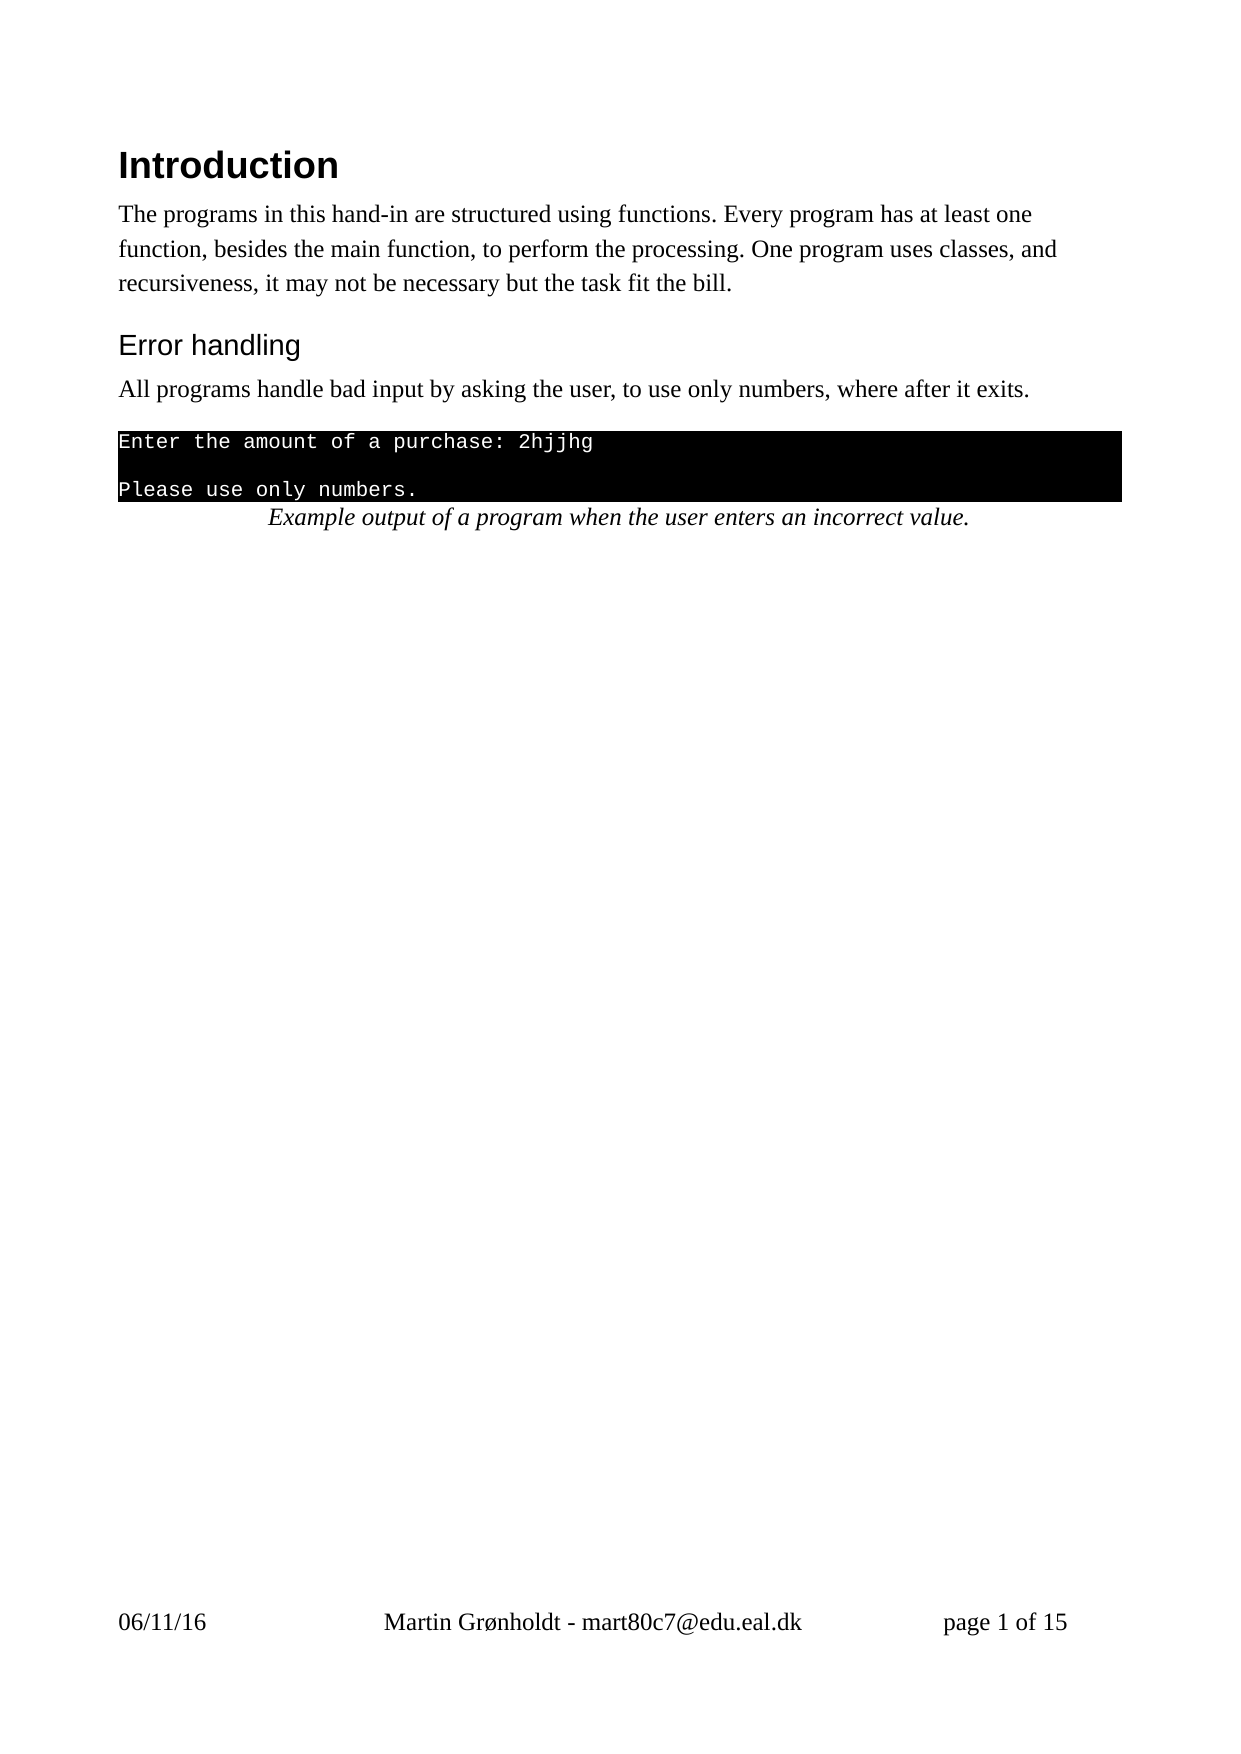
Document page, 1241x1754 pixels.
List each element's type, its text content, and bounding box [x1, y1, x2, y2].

subtitle Error handling [118, 328, 1122, 361]
text Enter the amount of a purchase: 2hjjhg [118, 431, 1122, 455]
text Example output of a program when the user enters an incorrect value. [118, 502, 1122, 531]
text Please use only numbers. [118, 478, 1122, 502]
text All programs handle bad input by asking the user, to use only numbers, where after it exits. [118, 374, 1122, 402]
text The programs in this hand-in are structured using functions. Every program has at least one function, besides the main function, to perform the processing. One program uses classes, and recursiveness, it may not be necessary but the task fit the bill. [118, 199, 1122, 297]
subtitle Introduction [118, 143, 1122, 187]
